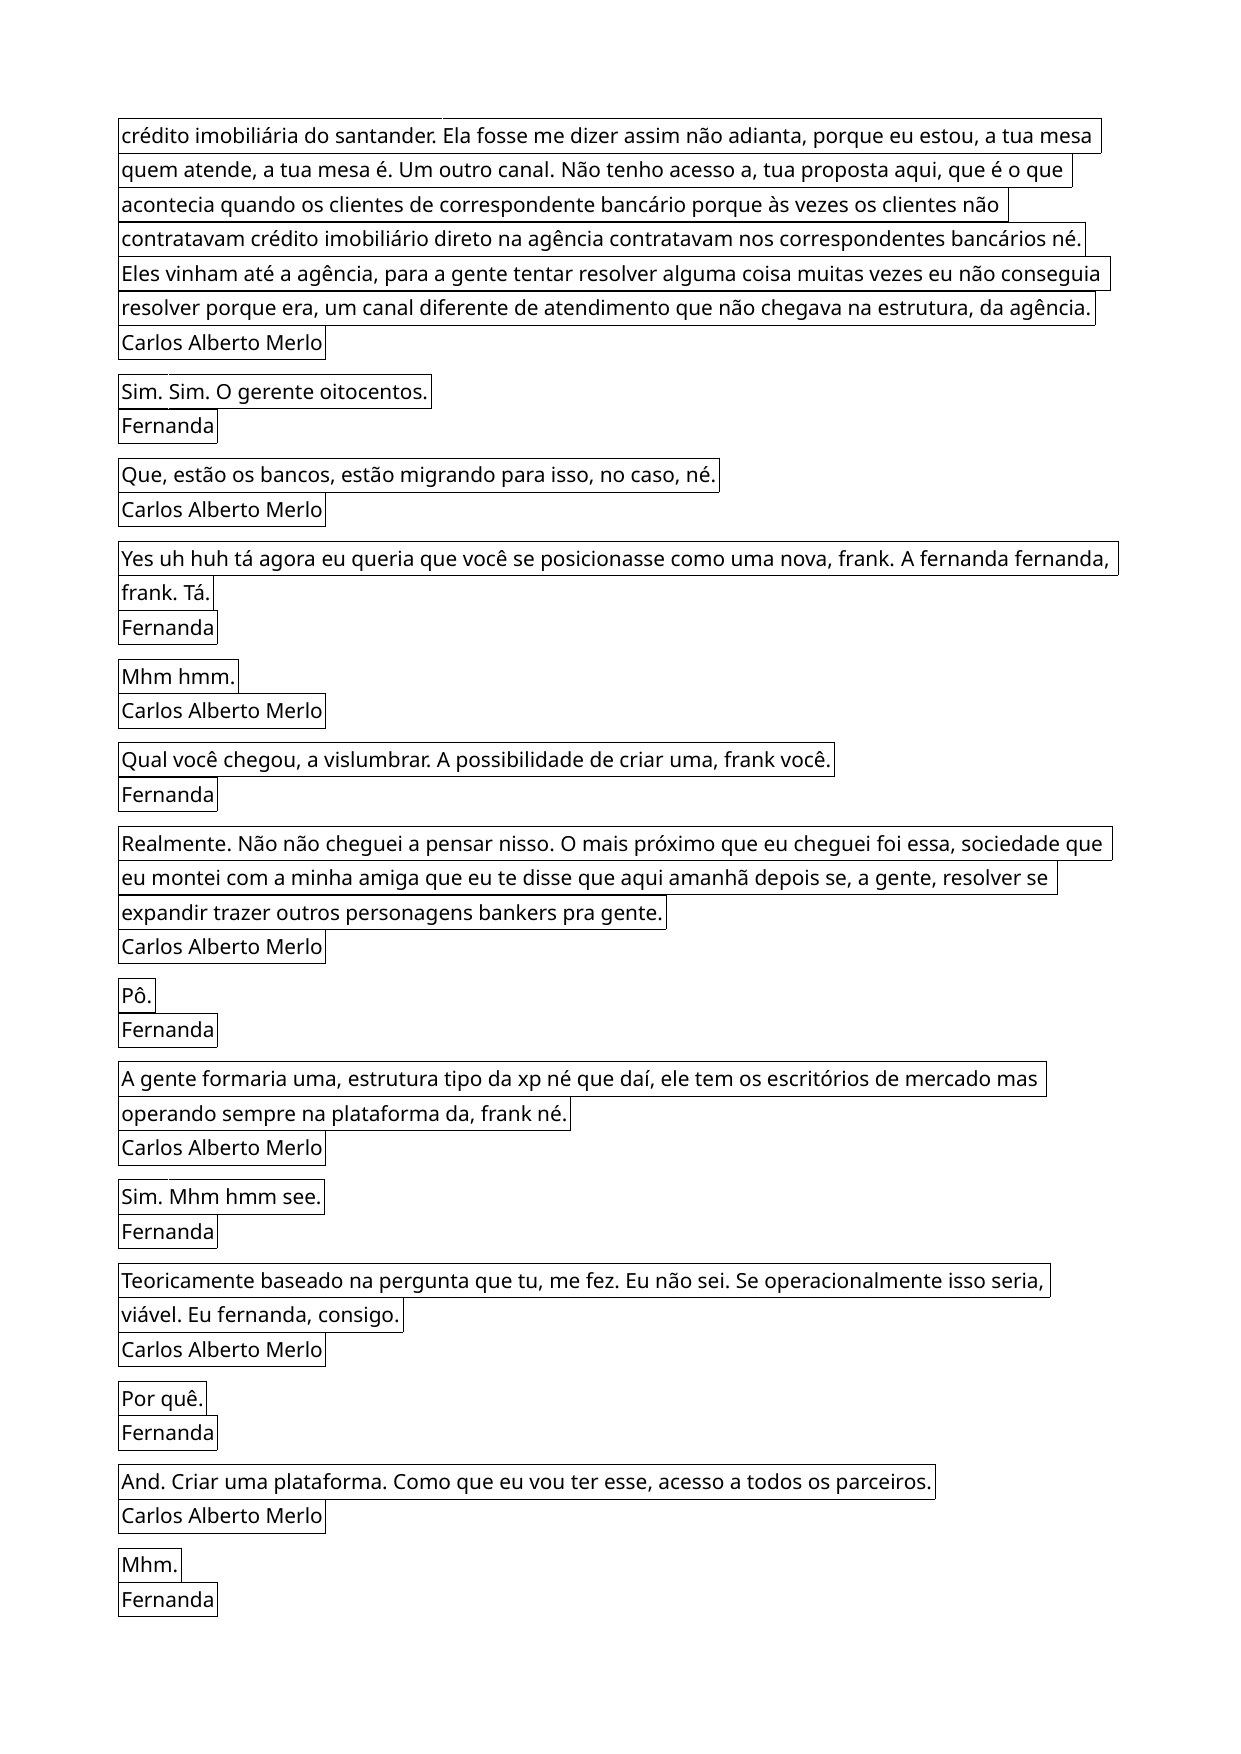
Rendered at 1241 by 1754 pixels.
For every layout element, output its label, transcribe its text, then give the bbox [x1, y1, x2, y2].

text Por quê. [119, 1382, 206, 1415]
text Teoricamente baseado na pergunta que tu, me fez. Eu não sei. Se operacionalmente isso seria, viável. Eu fernanda, consigo. [119, 1298, 403, 1332]
text [207, 1381, 1122, 1415]
text [326, 1499, 1122, 1533]
text Realmente. Não não cheguei a pensar nisso. O mais próximo que eu cheguei foi essa, sociedade que eu montei com a minha amiga que eu te disse que aqui amanhã depois se, a gente, resolver se expandir trazer outros personagens bankers pra gente. [119, 861, 1057, 894]
text Fernanda [119, 1014, 217, 1047]
text Yes uh huh tá agora eu queria que você se posicionasse como uma nova, frank. A fernanda fernanda, frank. Tá. [119, 541, 1122, 610]
text Eles vinham até a agência, para a gente tentar resolver alguma coisa muitas vezes eu não conseguia resolver porque era, um canal diferente de atendimento que não chegava na estrutura, da agência. [119, 292, 1095, 325]
text [326, 929, 1122, 963]
text Fernanda [119, 611, 217, 644]
text A gente formaria uma, estrutura tipo da xp né que daí, ele tem os escritórios de mercado mas operando sempre na plataforma da, frank né. [119, 1097, 570, 1130]
text Fernanda [119, 1215, 217, 1248]
text Fernanda [119, 778, 217, 811]
text A gente formaria uma, estrutura tipo da xp né que daí, ele tem os escritórios de mercado mas operando sempre na plataforma da, frank né. [571, 1061, 1122, 1130]
text Carlos Alberto Merlo [119, 1500, 325, 1533]
text [326, 693, 1122, 728]
text [326, 1130, 1122, 1165]
text [936, 1464, 1122, 1499]
text E, a estrutura das empresas é um pouco diferente então assim eu posso ter uma, estrutura para atender rede de agências uma, estrutura para atender. Correspondentes bancários outra estrutura para atender personal bankers. Então depende de como a empresa está estruturada também talvez mesmo que eu, hoje operando com a, frank se eu tentasse fazer, um contato direto com a mesa de crédito imobiliária do santander. Ela fosse me dizer assim não adianta, porque eu estou, a tua mesa quem atende, a tua mesa é. Um outro canal. Não tenho acesso a, tua proposta aqui, que é o que acontecia quando os clientes de correspondente bancário porque às vezes os clientes não contratavam crédito imobiliário direto na agência contratavam nos correspondentes bancários né. [119, 154, 1072, 187]
text Fernanda [119, 1583, 217, 1616]
text [156, 978, 1122, 1012]
text [218, 1582, 1122, 1617]
text Carlos Alberto Merlo [119, 493, 325, 526]
text [218, 408, 1122, 443]
text E, a estrutura das empresas é um pouco diferente então assim eu posso ter uma, estrutura para atender rede de agências uma, estrutura para atender. Correspondentes bancários outra estrutura para atender personal bankers. Então depende de como a empresa está estruturada também talvez mesmo que eu, hoje operando com a, frank se eu tentasse fazer, um contato direto com a mesa de crédito imobiliária do santander. Ela fosse me dizer assim não adianta, porque eu estou, a tua mesa quem atende, a tua mesa é. Um outro canal. Não tenho acesso a, tua proposta aqui, que é o que acontecia quando os clientes de correspondente bancário porque às vezes os clientes não contratavam crédito imobiliário direto na agência contratavam nos correspondentes bancários né. [119, 119, 1101, 153]
text A gente formaria uma, estrutura tipo da xp né que daí, ele tem os escritórios de mercado mas operando sempre na plataforma da, frank né. [119, 1062, 1046, 1096]
text Fernanda [119, 1416, 217, 1450]
text Carlos Alberto Merlo [119, 930, 325, 963]
text E, a estrutura das empresas é um pouco diferente então assim eu posso ter uma, estrutura para atender rede de agências uma, estrutura para atender. Correspondentes bancários outra estrutura para atender personal bankers. Então depende de como a empresa está estruturada também talvez mesmo que eu, hoje operando com a, frank se eu tentasse fazer, um contato direto com a mesa de crédito imobiliária do santander. Ela fosse me dizer assim não adianta, porque eu estou, a tua mesa quem atende, a tua mesa é. Um outro canal. Não tenho acesso a, tua proposta aqui, que é o que acontecia quando os clientes de correspondente bancário porque às vezes os clientes não contratavam crédito imobiliário direto na agência contratavam nos correspondentes bancários né. [1009, 118, 1122, 256]
text Realmente. Não não cheguei a pensar nisso. O mais próximo que eu cheguei foi essa, sociedade que eu montei com a minha amiga que eu te disse que aqui amanhã depois se, a gente, resolver se expandir trazer outros personagens bankers pra gente. [119, 827, 1112, 860]
text And. Criar uma plataforma. Como que eu vou ter esse, acesso a todos os parceiros. [119, 1465, 935, 1499]
text [218, 1214, 1122, 1248]
text Sim. Mhm hmm see. [119, 1180, 324, 1214]
text Carlos Alberto Merlo [119, 1131, 325, 1165]
text [182, 1548, 1122, 1582]
text Pô. [119, 979, 155, 1012]
text Teoricamente baseado na pergunta que tu, me fez. Eu não sei. Se operacionalmente isso seria, viável. Eu fernanda, consigo. [404, 1263, 1122, 1332]
text Carlos Alberto Merlo [119, 694, 325, 728]
text [239, 659, 1122, 693]
text E, a estrutura das empresas é um pouco diferente então assim eu posso ter uma, estrutura para atender rede de agências uma, estrutura para atender. Correspondentes bancários outra estrutura para atender personal bankers. Então depende de como a empresa está estruturada também talvez mesmo que eu, hoje operando com a, frank se eu tentasse fazer, um contato direto com a mesa de crédito imobiliária do santander. Ela fosse me dizer assim não adianta, porque eu estou, a tua mesa quem atende, a tua mesa é. Um outro canal. Não tenho acesso a, tua proposta aqui, que é o que acontecia quando os clientes de correspondente bancário porque às vezes os clientes não contratavam crédito imobiliário direto na agência contratavam nos correspondentes bancários né. [119, 188, 1008, 221]
text Carlos Alberto Merlo [119, 1333, 325, 1366]
text E, a estrutura das empresas é um pouco diferente então assim eu posso ter uma, estrutura para atender rede de agências uma, estrutura para atender. Correspondentes bancários outra estrutura para atender personal bankers. Então depende de como a empresa está estruturada também talvez mesmo que eu, hoje operando com a, frank se eu tentasse fazer, um contato direto com a mesa de crédito imobiliária do santander. Ela fosse me dizer assim não adianta, porque eu estou, a tua mesa quem atende, a tua mesa é. Um outro canal. Não tenho acesso a, tua proposta aqui, que é o que acontecia quando os clientes de correspondente bancário porque às vezes os clientes não contratavam crédito imobiliário direto na agência contratavam nos correspondentes bancários né. [119, 223, 1085, 256]
text Mhm. [119, 1549, 181, 1582]
text [720, 457, 1122, 492]
text Realmente. Não não cheguei a pensar nisso. O mais próximo que eu cheguei foi essa, sociedade que eu montei com a minha amiga que eu te disse que aqui amanhã depois se, a gente, resolver se expandir trazer outros personagens bankers pra gente. [119, 896, 666, 929]
text Realmente. Não não cheguei a pensar nisso. O mais próximo que eu cheguei foi essa, sociedade que eu montei com a minha amiga que eu te disse que aqui amanhã depois se, a gente, resolver se expandir trazer outros personagens bankers pra gente. [667, 826, 1122, 929]
text [835, 742, 1122, 777]
text [326, 1332, 1122, 1366]
text [432, 374, 1122, 408]
text Mhm hmm. [119, 660, 238, 693]
text [325, 1179, 1122, 1214]
text [218, 1012, 1122, 1047]
text Teoricamente baseado na pergunta que tu, me fez. Eu não sei. Se operacionalmente isso seria, viável. Eu fernanda, consigo. [119, 1264, 1050, 1297]
text Fernanda [119, 410, 217, 443]
text Que, estão os bancos, estão migrando para isso, no caso, né. [119, 459, 719, 492]
text Qual você chegou, a vislumbrar. A possibilidade de criar uma, frank você. [119, 743, 834, 776]
text Eles vinham até a agência, para a gente tentar resolver alguma coisa muitas vezes eu não conseguia resolver porque era, um canal diferente de atendimento que não chegava na estrutura, da agência. [119, 257, 1110, 290]
text [326, 325, 1122, 359]
text [218, 777, 1122, 811]
text [218, 1415, 1122, 1450]
text [326, 492, 1122, 526]
text [218, 610, 1122, 644]
text Carlos Alberto Merlo [119, 326, 325, 359]
text Sim. Sim. O gerente oitocentos. [119, 375, 431, 408]
